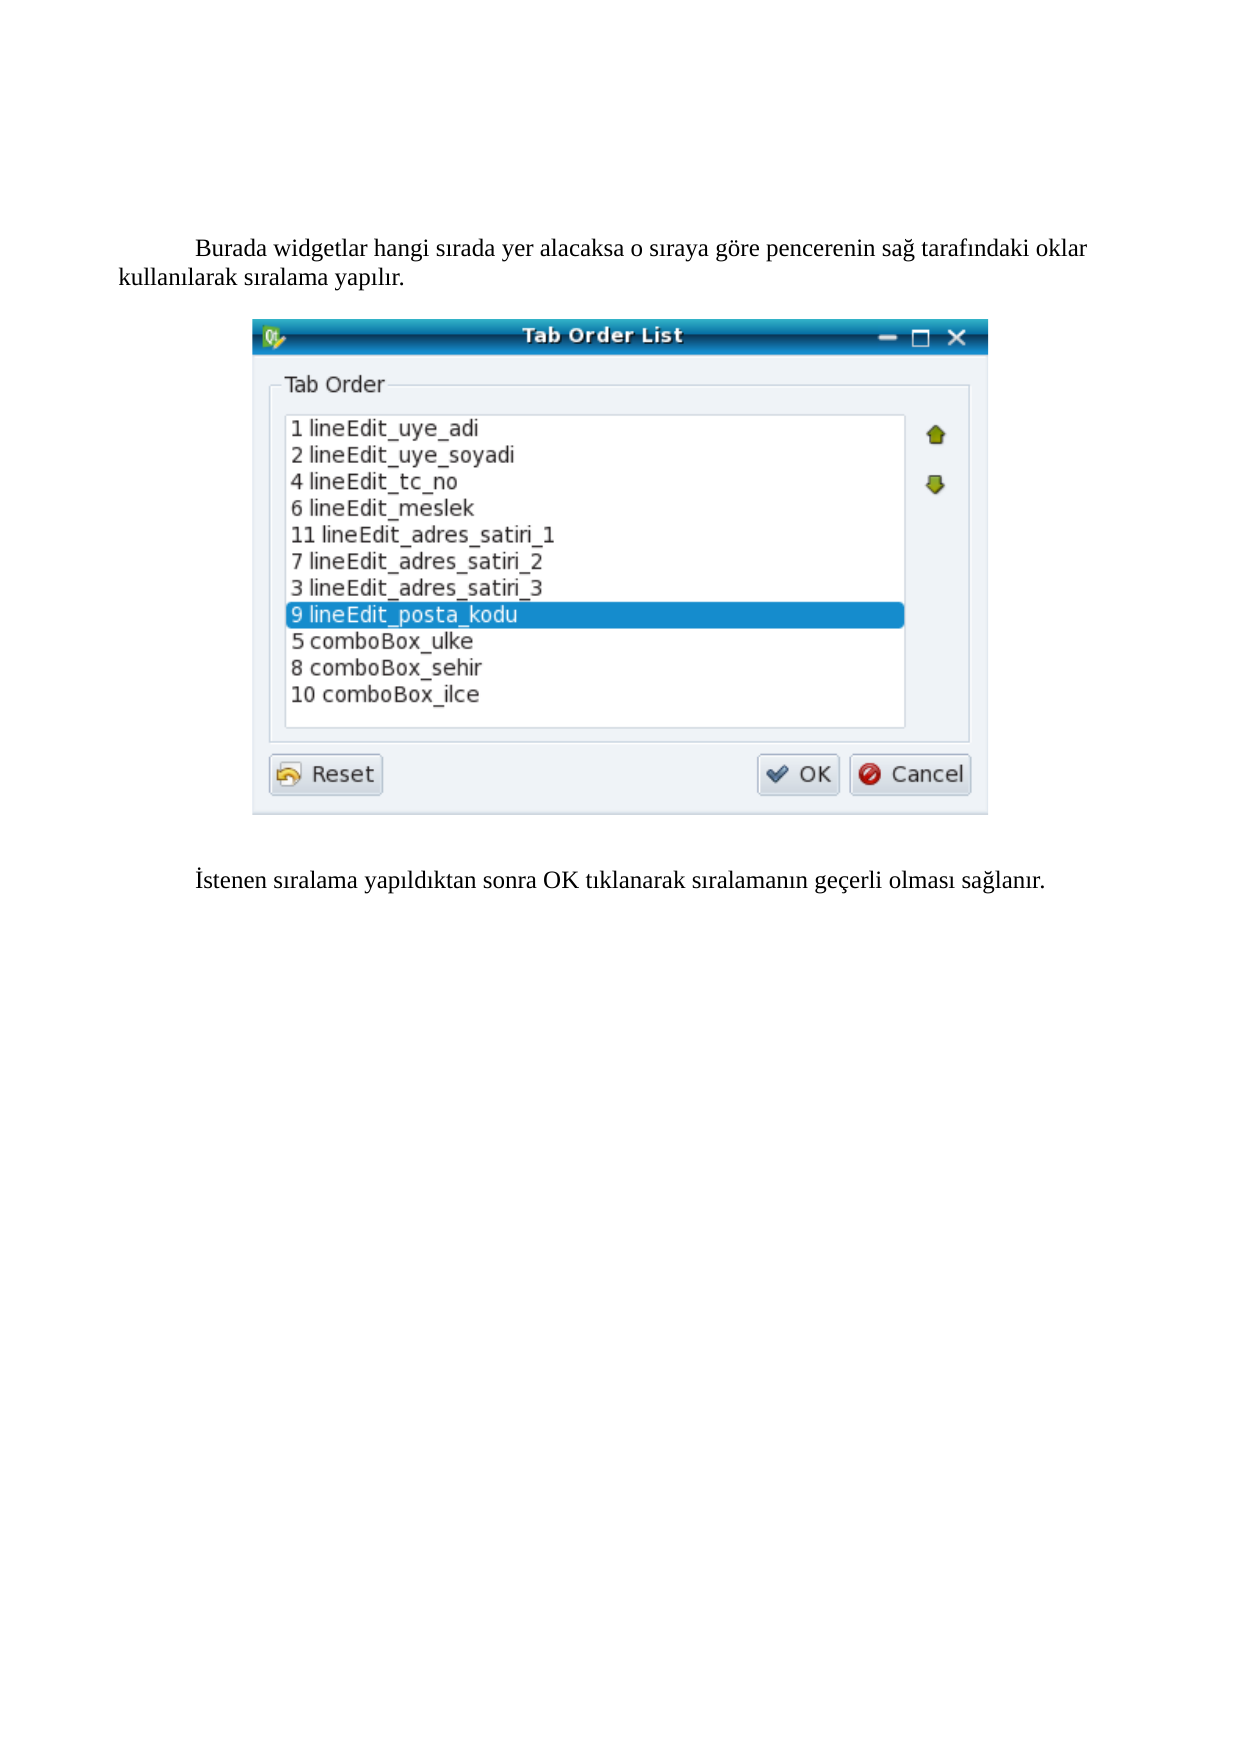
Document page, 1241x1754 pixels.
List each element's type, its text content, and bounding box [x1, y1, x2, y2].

picture [252, 319, 989, 815]
text Burada widgetlar hangi sırada yer alacaksa o sıraya göre pencerenin sağ tarafındaki oklar kullanılarak sıralama yapılır. [118, 233, 1122, 291]
text İstenen sıralama yapıldıktan sonra OK tıklanarak sıralamanın geçerli olması sağlanır. [118, 866, 1122, 894]
